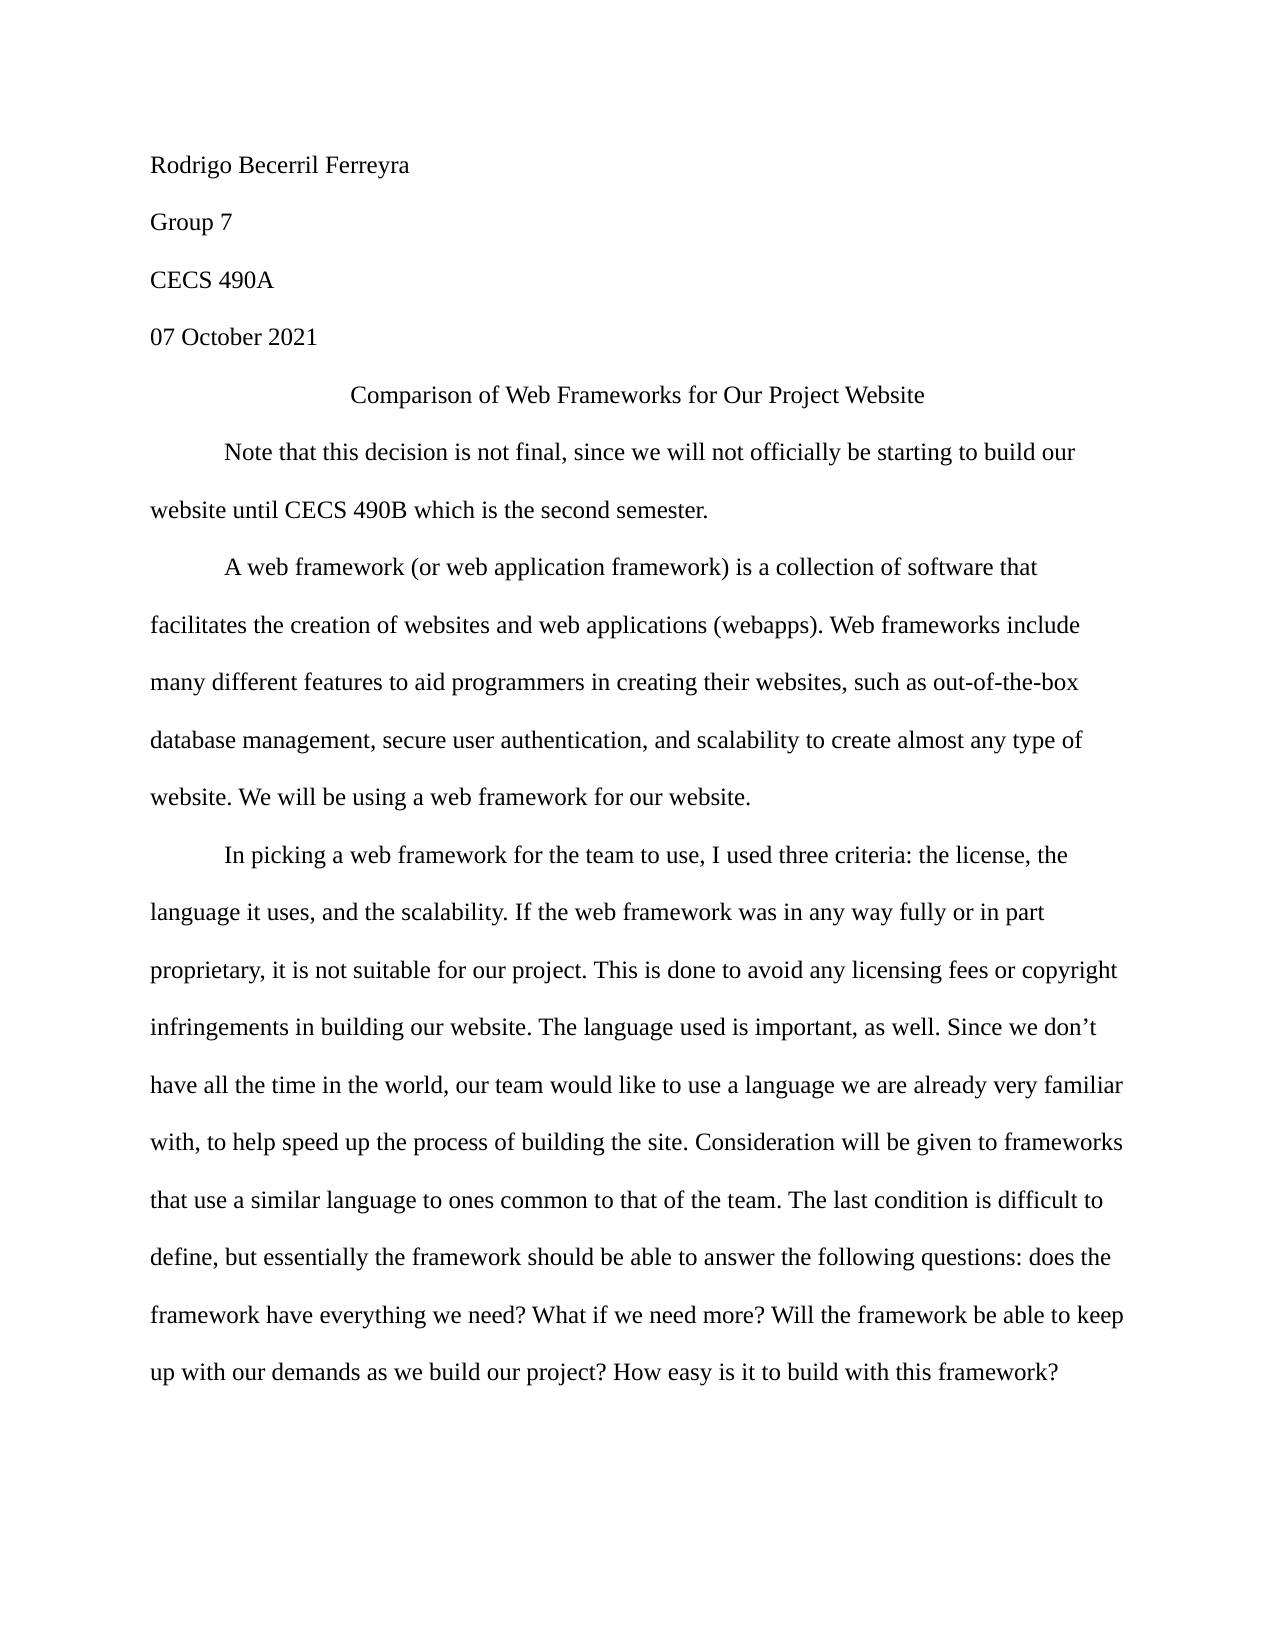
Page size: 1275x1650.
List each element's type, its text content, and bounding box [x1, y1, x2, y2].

text In picking a web framework for the team to use, I used three criteria: the license, the language it uses, and the scalability. If the web framework was in any way fully or in part proprietary, it is not suitable for our project. This is done to avoid any licensing fees or copyright infringements in building our website. The language used is important, as well. Since we don’t have all the time in the world, our team would like to use a language we are already very familiar with, to help speed up the process of building the site. Consideration will be given to frameworks that use a similar language to ones common to that of the team. The last condition is difficult to define, but essentially the framework should be able to answer the following questions: does the framework have everything we need? What if we need more? Will the framework be able to keep up with our demands as we build our project? How easy is it to build with this framework? [150, 840, 1125, 1386]
text 07 October 2021 [150, 322, 1125, 351]
text Comparison of Web Frameworks for Our Project Website [150, 380, 1125, 409]
text Note that this decision is not final, since we will not officially be starting to build our website until CECS 490B which is the second semester. [150, 437, 1125, 524]
text CECS 490A [150, 265, 1125, 294]
text A web framework (or web application framework) is a collection of software that facilitates the creation of websites and web applications (webapps). Web frameworks include many different features to aid programmers in creating their websites, such as out-of-the-box database management, secure user authentication, and scalability to create almost any type of website. We will be using a web framework for our website. [150, 552, 1125, 811]
text Group 7 [150, 207, 1125, 236]
text Rodrigo Becerril Ferreyra [150, 150, 1125, 179]
